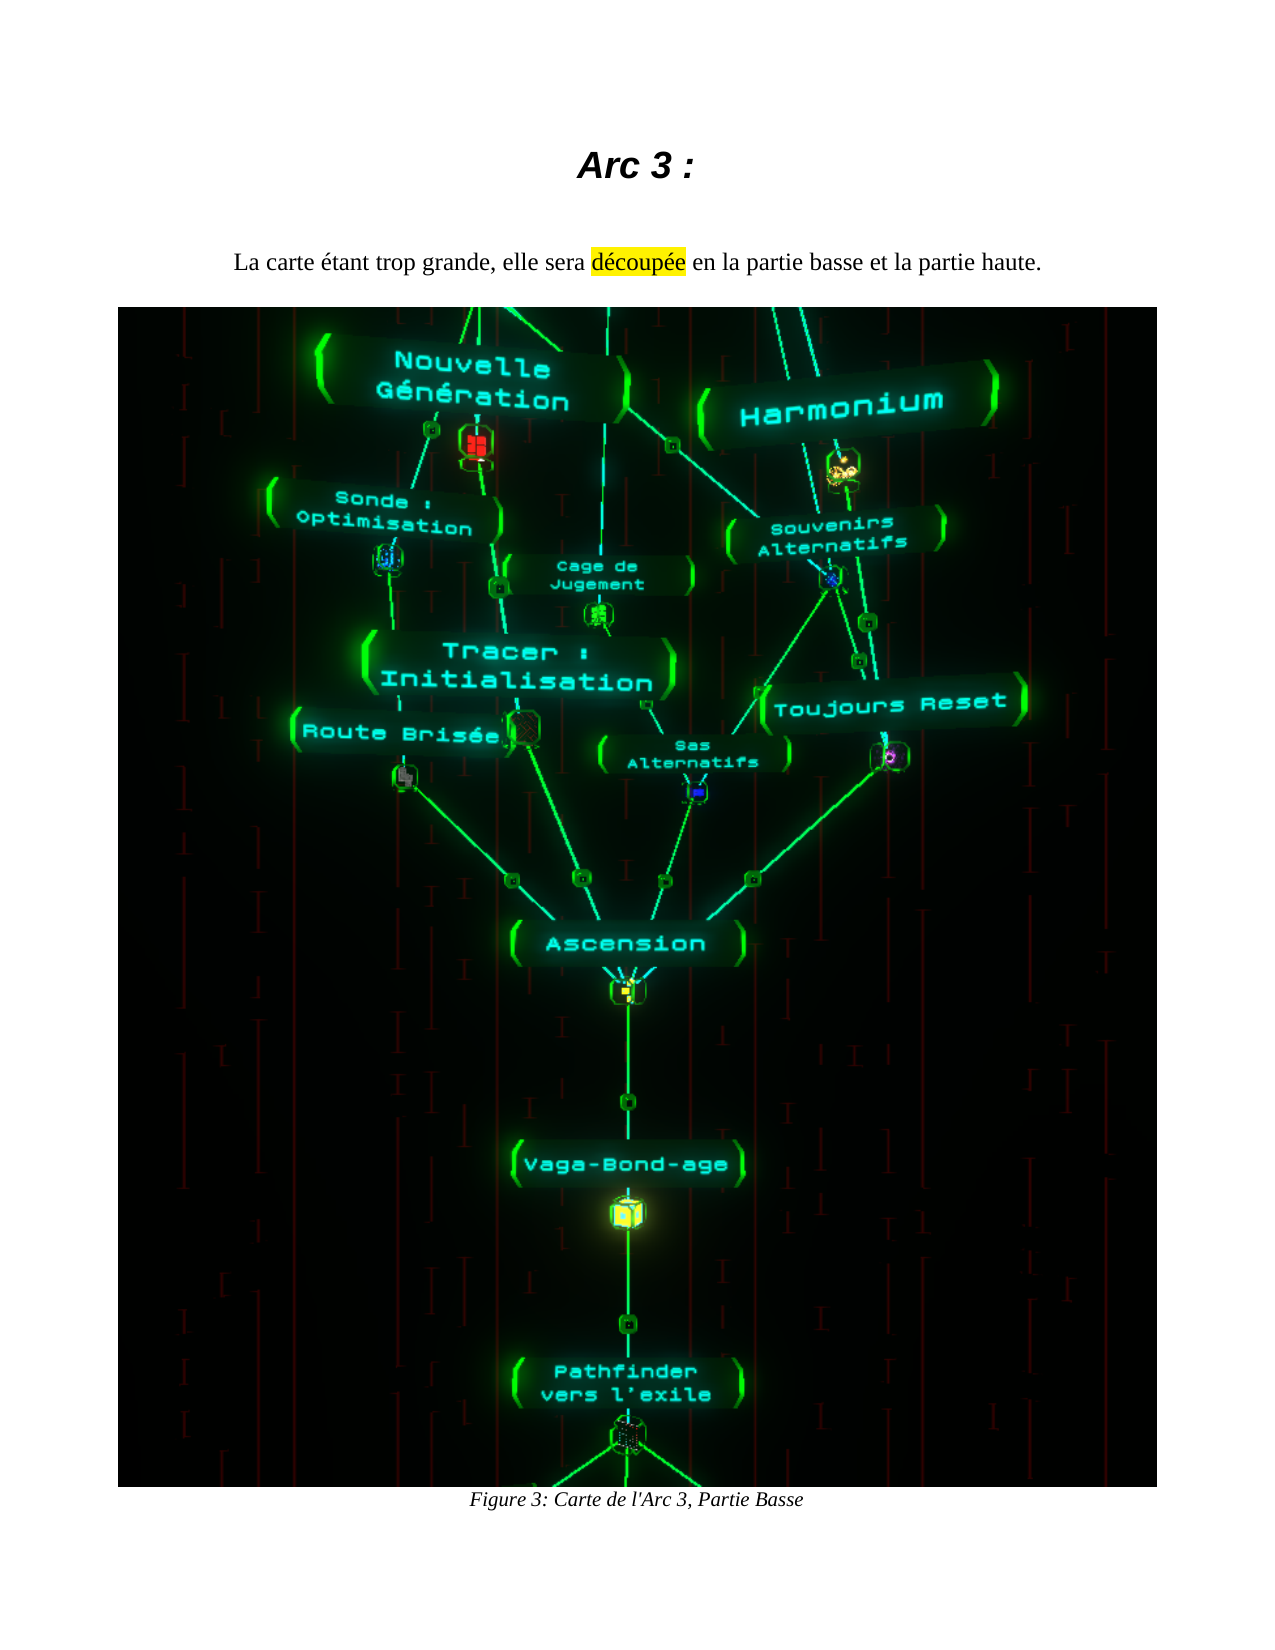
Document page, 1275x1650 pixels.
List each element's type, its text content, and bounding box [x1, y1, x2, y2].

subtitle Arc 3 : [118, 143, 1157, 187]
picture [118, 307, 1157, 1487]
text Figure 3: Carte de l'Arc 3, Partie Basse [118, 1487, 1157, 1511]
text La carte étant trop grande, elle sera découpée en la partie basse et la partie haute. [118, 247, 1157, 276]
